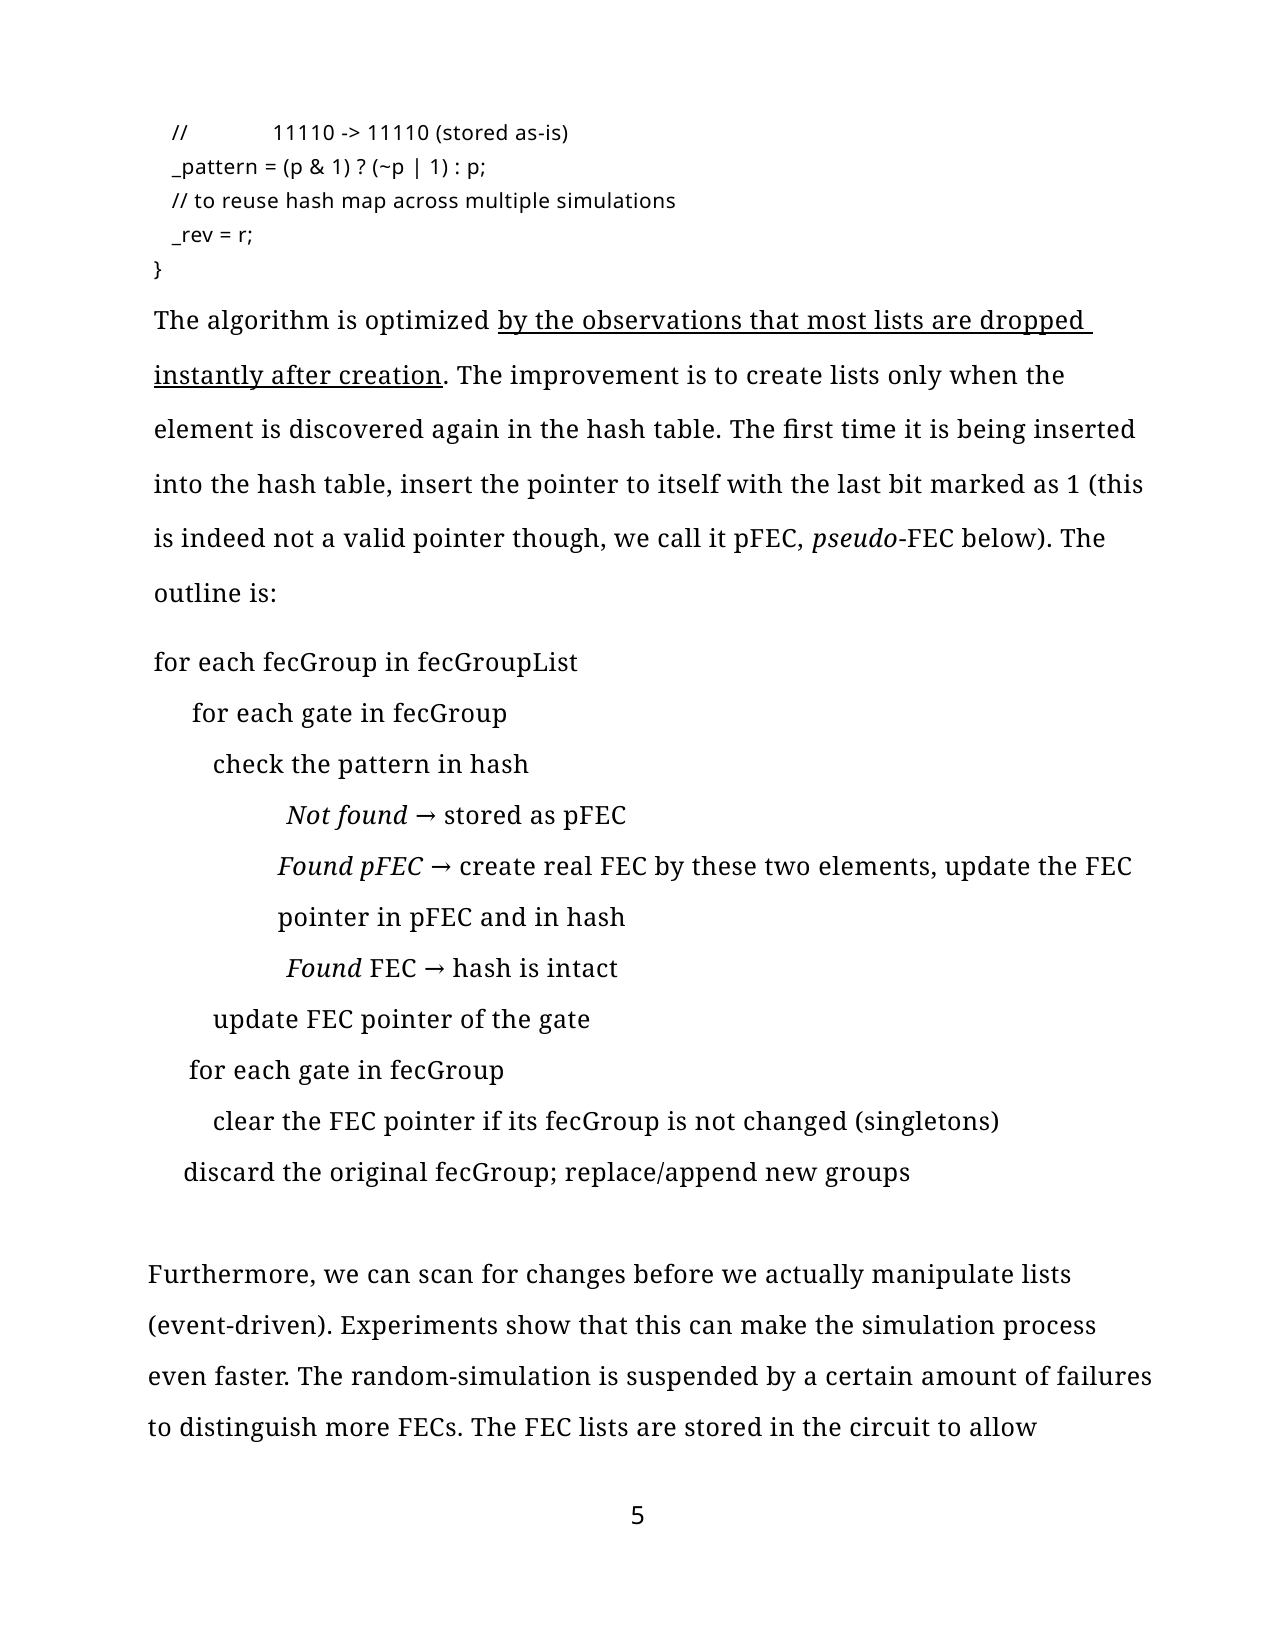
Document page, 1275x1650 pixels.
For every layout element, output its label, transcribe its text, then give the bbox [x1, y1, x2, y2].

text // 11110 -> 11110 (stored as-is) _pattern = (p & 1) ? (~p | 1) : p; // to reuse hash map across multiple simulations _rev = r; } [153, 118, 1157, 283]
text Found pFEC → create real FEC by these two elements, update the FEC pointer in pFEC and in hash [195, 849, 1157, 934]
text Furthermore, we can scan for changes before we actually manipulate lists (event-driven). Experiments show that this can make the simulation process even faster. The random-simulation is suspended by a certain amount of failures to distinguish more FECs. The FEC lists are stored in the circuit to allow [148, 1257, 1157, 1444]
text clear the FEC pointer if its fecGroup is not changed (singletons) [213, 1104, 1157, 1138]
text update FEC pointer of the gate [213, 1002, 1157, 1036]
list for each gate in fecGroup [162, 696, 1157, 729]
text check the pattern in hash [213, 747, 1157, 781]
text for each fecGroup in fecGroupList [153, 644, 1157, 678]
text discard the original fecGroup; replace/append new groups [183, 1155, 1157, 1189]
text Found FEC → hash is intact [213, 951, 1157, 985]
text The algorithm is optimized by the observations that most lists are dropped instantly after creation. The improvement is to create lists only when the element is discovered again in the hash table. The first time it is being inserted into the hash table, insert the pointer to itself with the last bit marked as 1 (this is indeed not a valid pointer though, we call it pFEC, pseudo-FEC below). The outline is: [153, 303, 1157, 609]
text Not found → stored as pFEC [213, 798, 1157, 832]
text for each gate in fecGroup [189, 1053, 1157, 1087]
